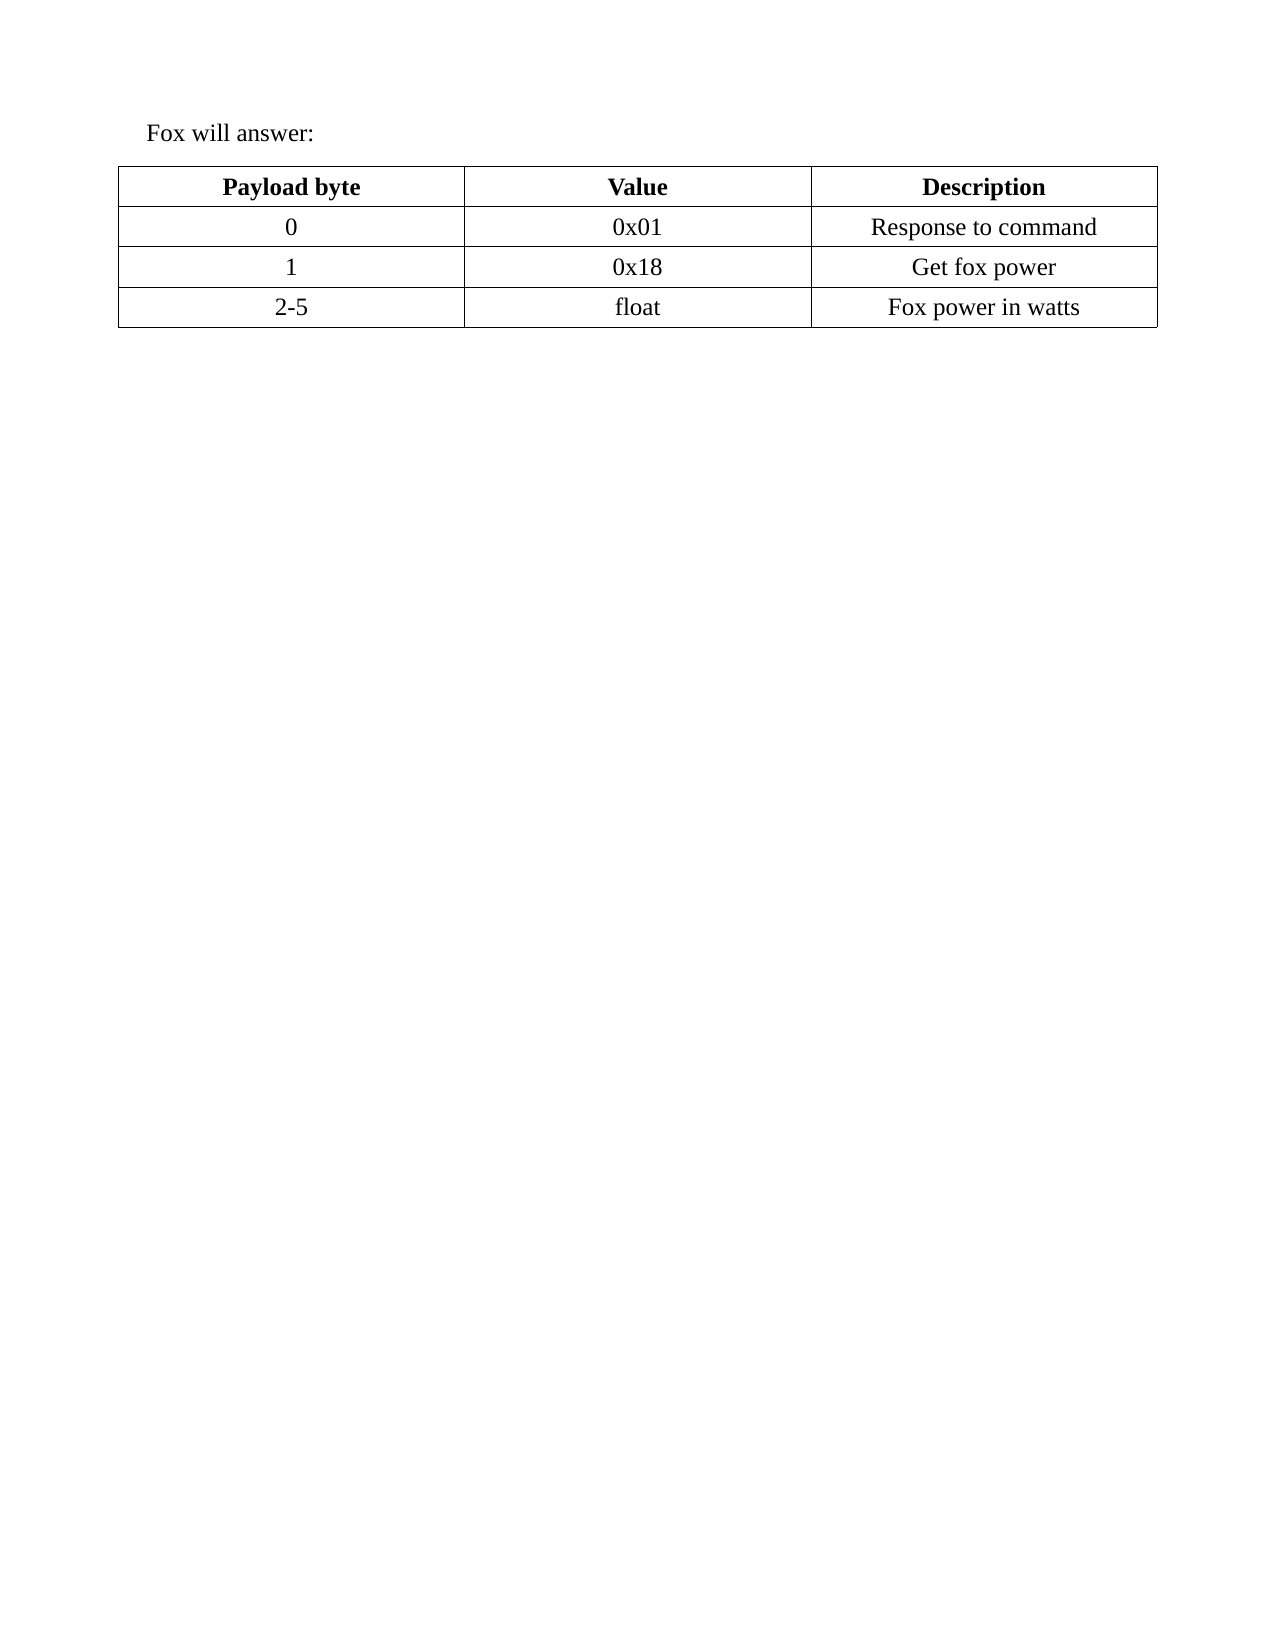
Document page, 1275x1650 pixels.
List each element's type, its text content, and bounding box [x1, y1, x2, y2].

table_cell 0x18 [465, 247, 811, 287]
text Fox will answer: [118, 118, 1157, 147]
table_cell 0 [119, 207, 464, 246]
table_cell float [465, 288, 811, 327]
table_cell 0x01 [465, 207, 811, 246]
table_cell Response to command [812, 207, 1157, 246]
table_header Description [812, 167, 1157, 206]
table_header Payload byte [119, 167, 464, 206]
table_cell 2-5 [119, 288, 464, 327]
table_cell 1 [119, 247, 464, 287]
table_cell Get fox power [812, 247, 1157, 287]
table_cell Fox power in watts [812, 288, 1157, 327]
table_header Value [465, 167, 811, 206]
